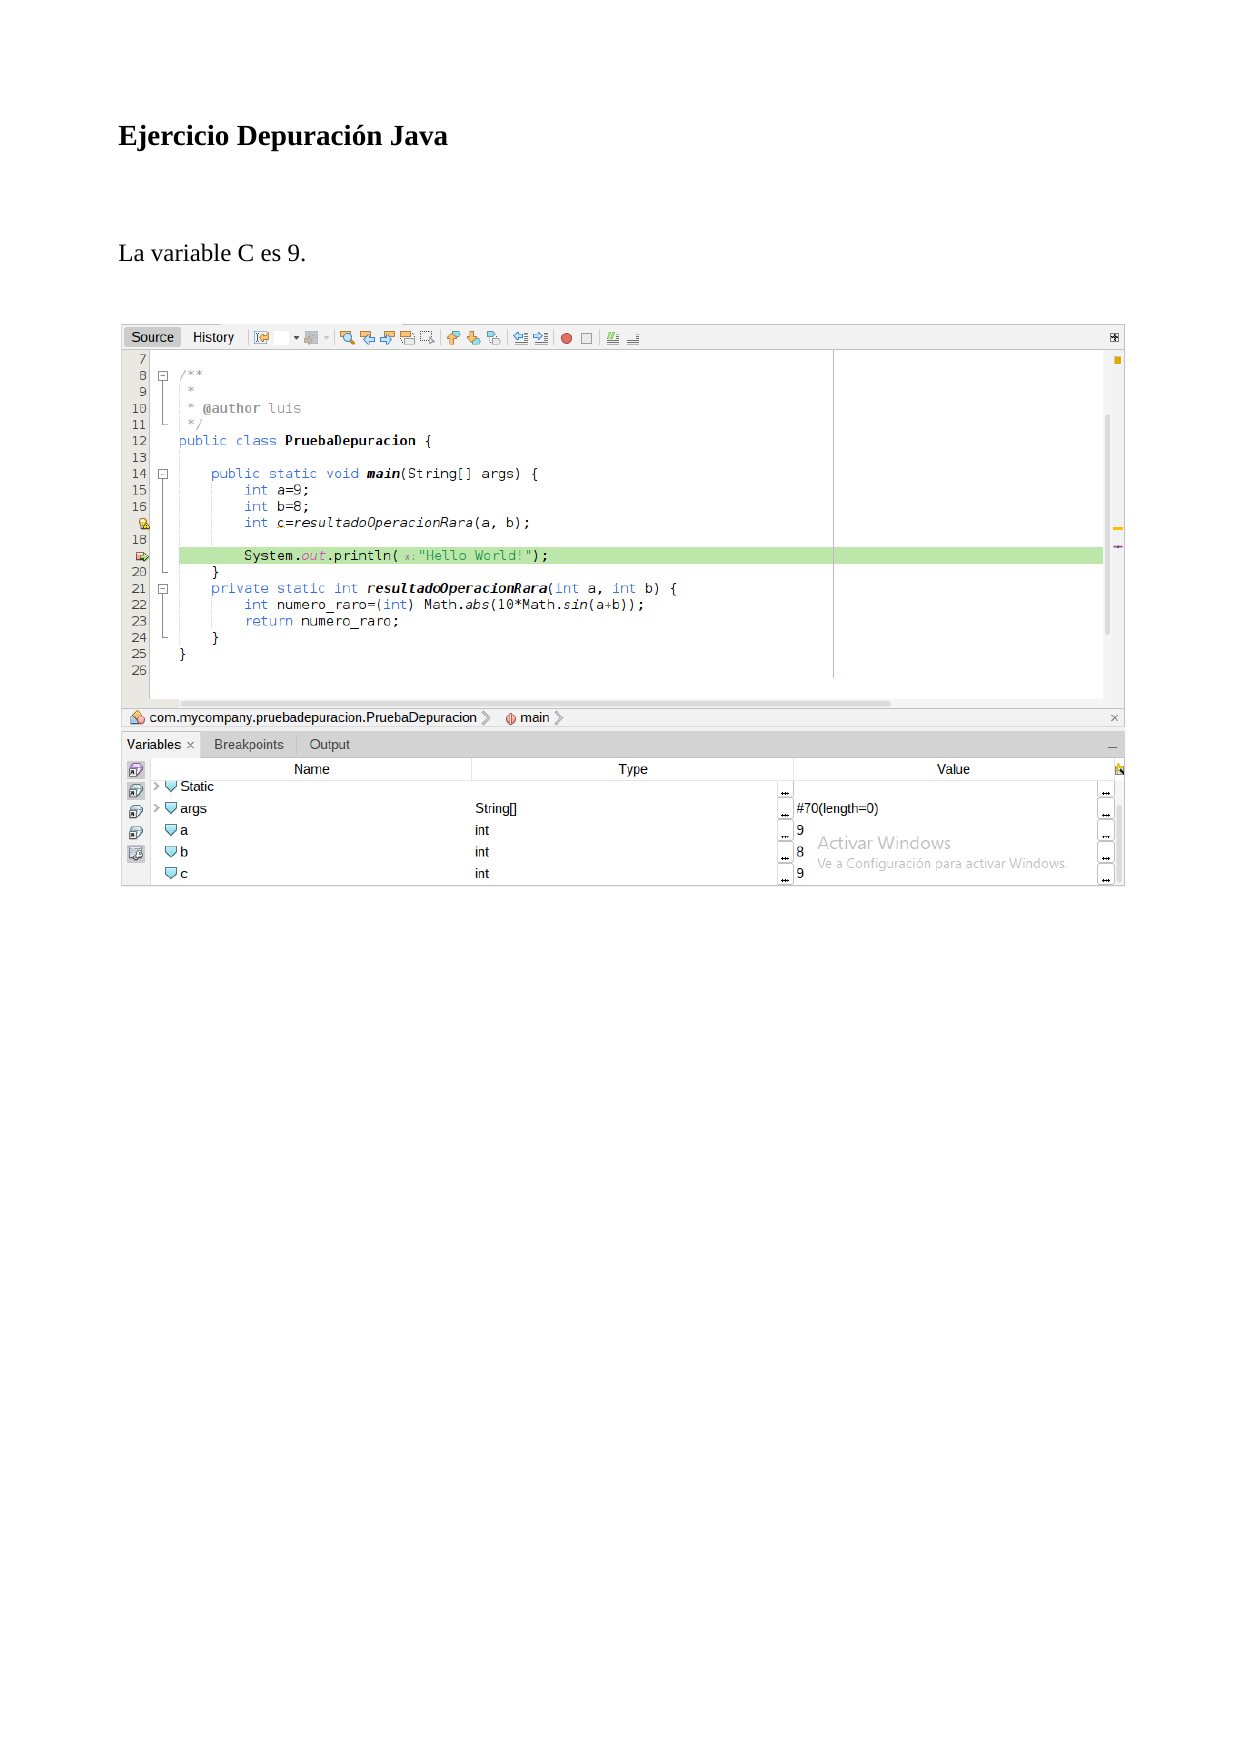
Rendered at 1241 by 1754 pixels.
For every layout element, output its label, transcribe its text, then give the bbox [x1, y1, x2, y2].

text Ejercicio Depuración Java [118, 118, 1122, 152]
picture [121, 324, 1126, 887]
text La variable C es 9. [118, 238, 1122, 267]
